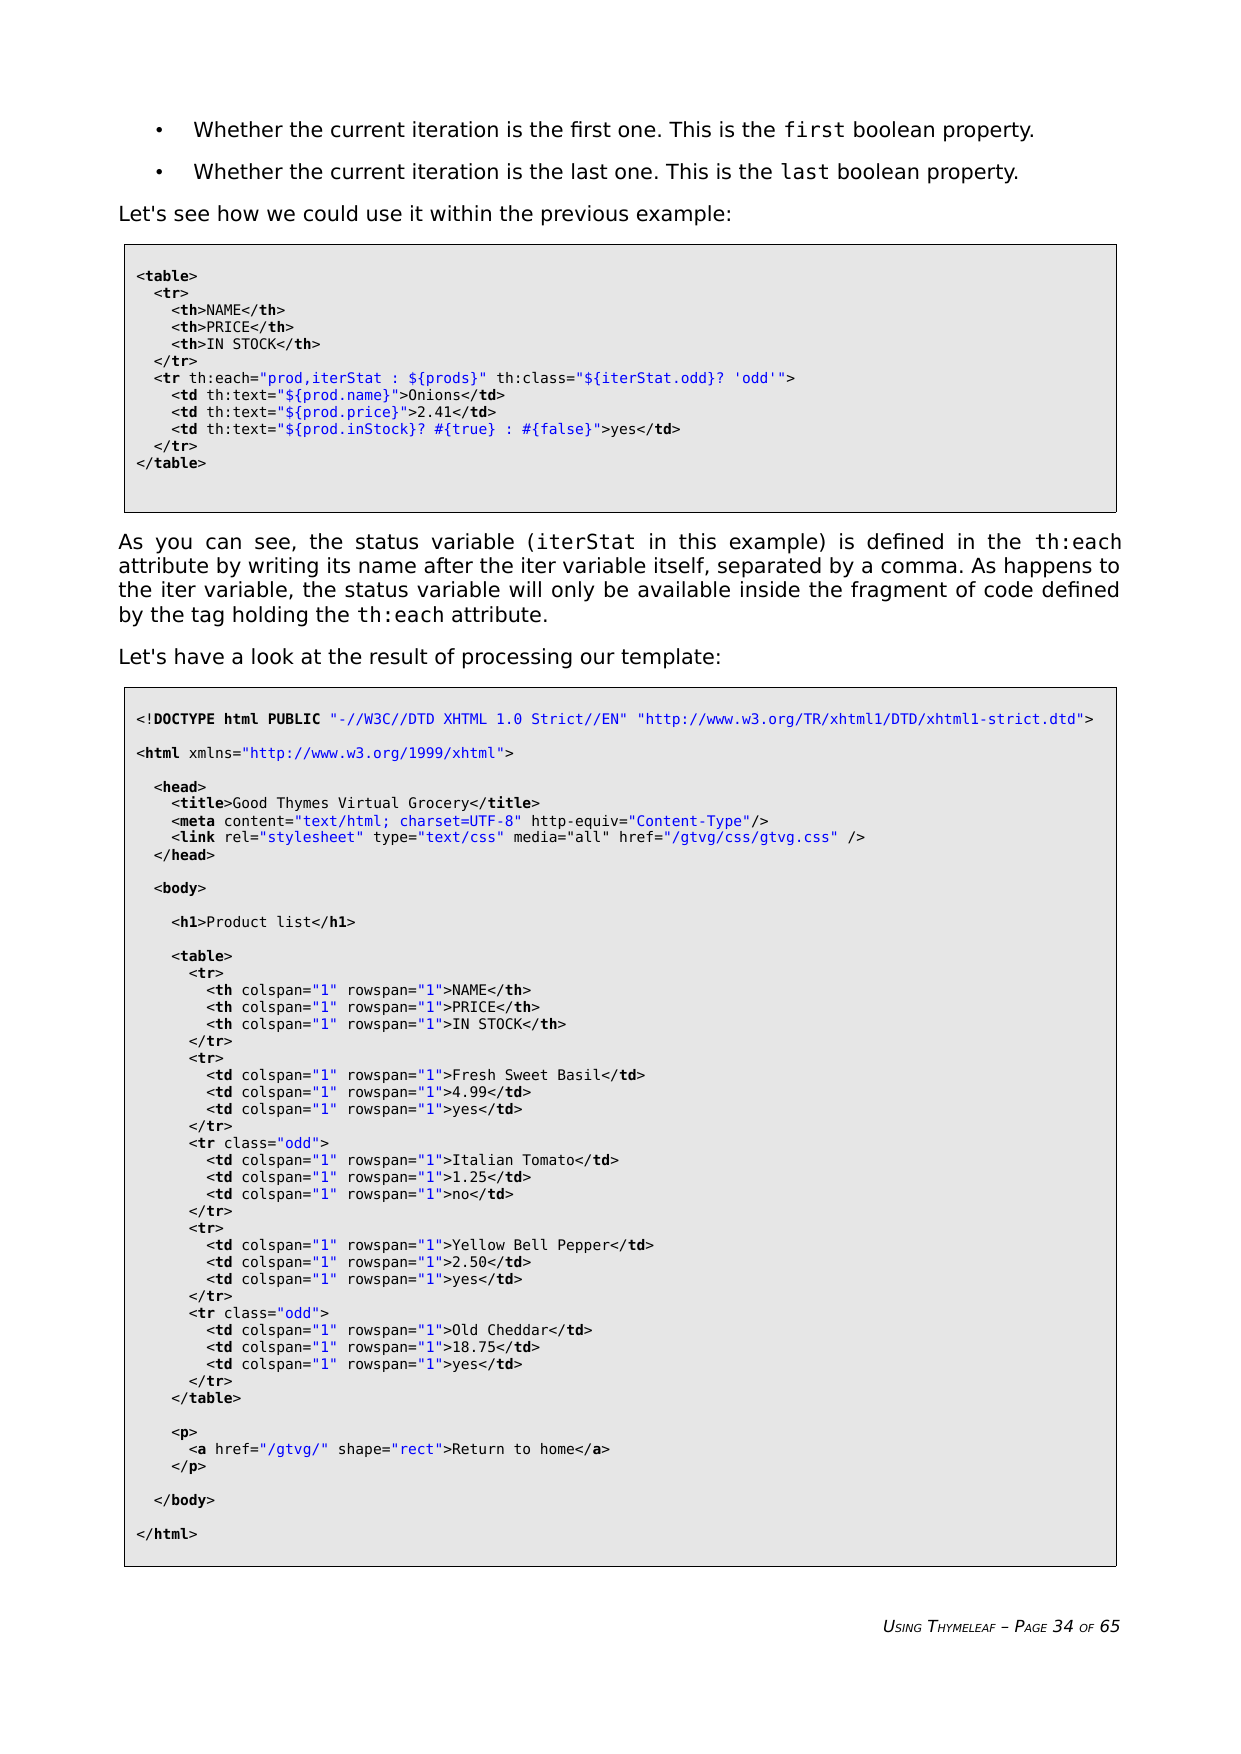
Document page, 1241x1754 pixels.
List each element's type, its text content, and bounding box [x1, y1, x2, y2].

text Let's see how we could use it within the previous example: [118, 202, 1122, 226]
text <!DOCTYPE html PUBLIC "-//W3C//DTD XHTML 1.0 Strict//EN" "http://www.w3.org/TR/xhtml1/DTD/xhtml1-strict.dtd"> <html xmlns="http://www.w3.org/1999/xhtml"> <head> <title>Good Thymes Virtual Grocery</title> <meta content="text/html; charset=UTF-8" http-equiv="Content-Type"/> <link rel="stylesheet" type="text/css" media="all" href="/gtvg/css/gtvg.css" /> </head> <body> <h1>Product list</h1> <table> <tr> <th colspan="1" rowspan="1">NAME</th> <th colspan="1" rowspan="1">PRICE</th> <th colspan="1" rowspan="1">IN STOCK</th> </tr> <tr> <td colspan="1" rowspan="1">Fresh Sweet Basil</td> <td colspan="1" rowspan="1">4.99</td> <td colspan="1" rowspan="1">yes</td> </tr> <tr class="odd"> <td colspan="1" rowspan="1">Italian Tomato</td> <td colspan="1" rowspan="1">1.25</td> <td colspan="1" rowspan="1">no</td> </tr> <tr> <td colspan="1" rowspan="1">Yellow Bell Pepper</td> <td colspan="1" rowspan="1">2.50</td> <td colspan="1" rowspan="1">yes</td> </tr> <tr class="odd"> <td colspan="1" rowspan="1">Old Cheddar</td> <td colspan="1" rowspan="1">18.75</td> <td colspan="1" rowspan="1">yes</td> </tr> </table> <p> <a href="/gtvg/" shape="rect">Return to home</a> </p> </body> </html> [125, 688, 1116, 1566]
text Let's have a look at the result of processing our template: [118, 645, 1122, 669]
text As you can see, the status variable (iterStat in this example) is defined in the th:each attribute by writing its name after the iter variable itself, separated by a comma. As happens to the iter variable, the status variable will only be available inside the fragment of code defined by the tag holding the th:each attribute. [118, 530, 1122, 627]
list Whether the current iteration is the last one. This is the last boolean property. [156, 160, 1122, 184]
text <table> <tr> <th>NAME</th> <th>PRICE</th> <th>IN STOCK</th> </tr> <tr th:each="prod,iterStat : ${prods}" th:class="${iterStat.odd}? 'odd'"> <td th:text="${prod.name}">Onions</td> <td th:text="${prod.price}">2.41</td> <td th:text="${prod.inStock}? #{true} : #{false}">yes</td> </tr> </table> [125, 245, 1116, 512]
list Whether the current iteration is the first one. This is the first boolean property. [156, 118, 1122, 142]
